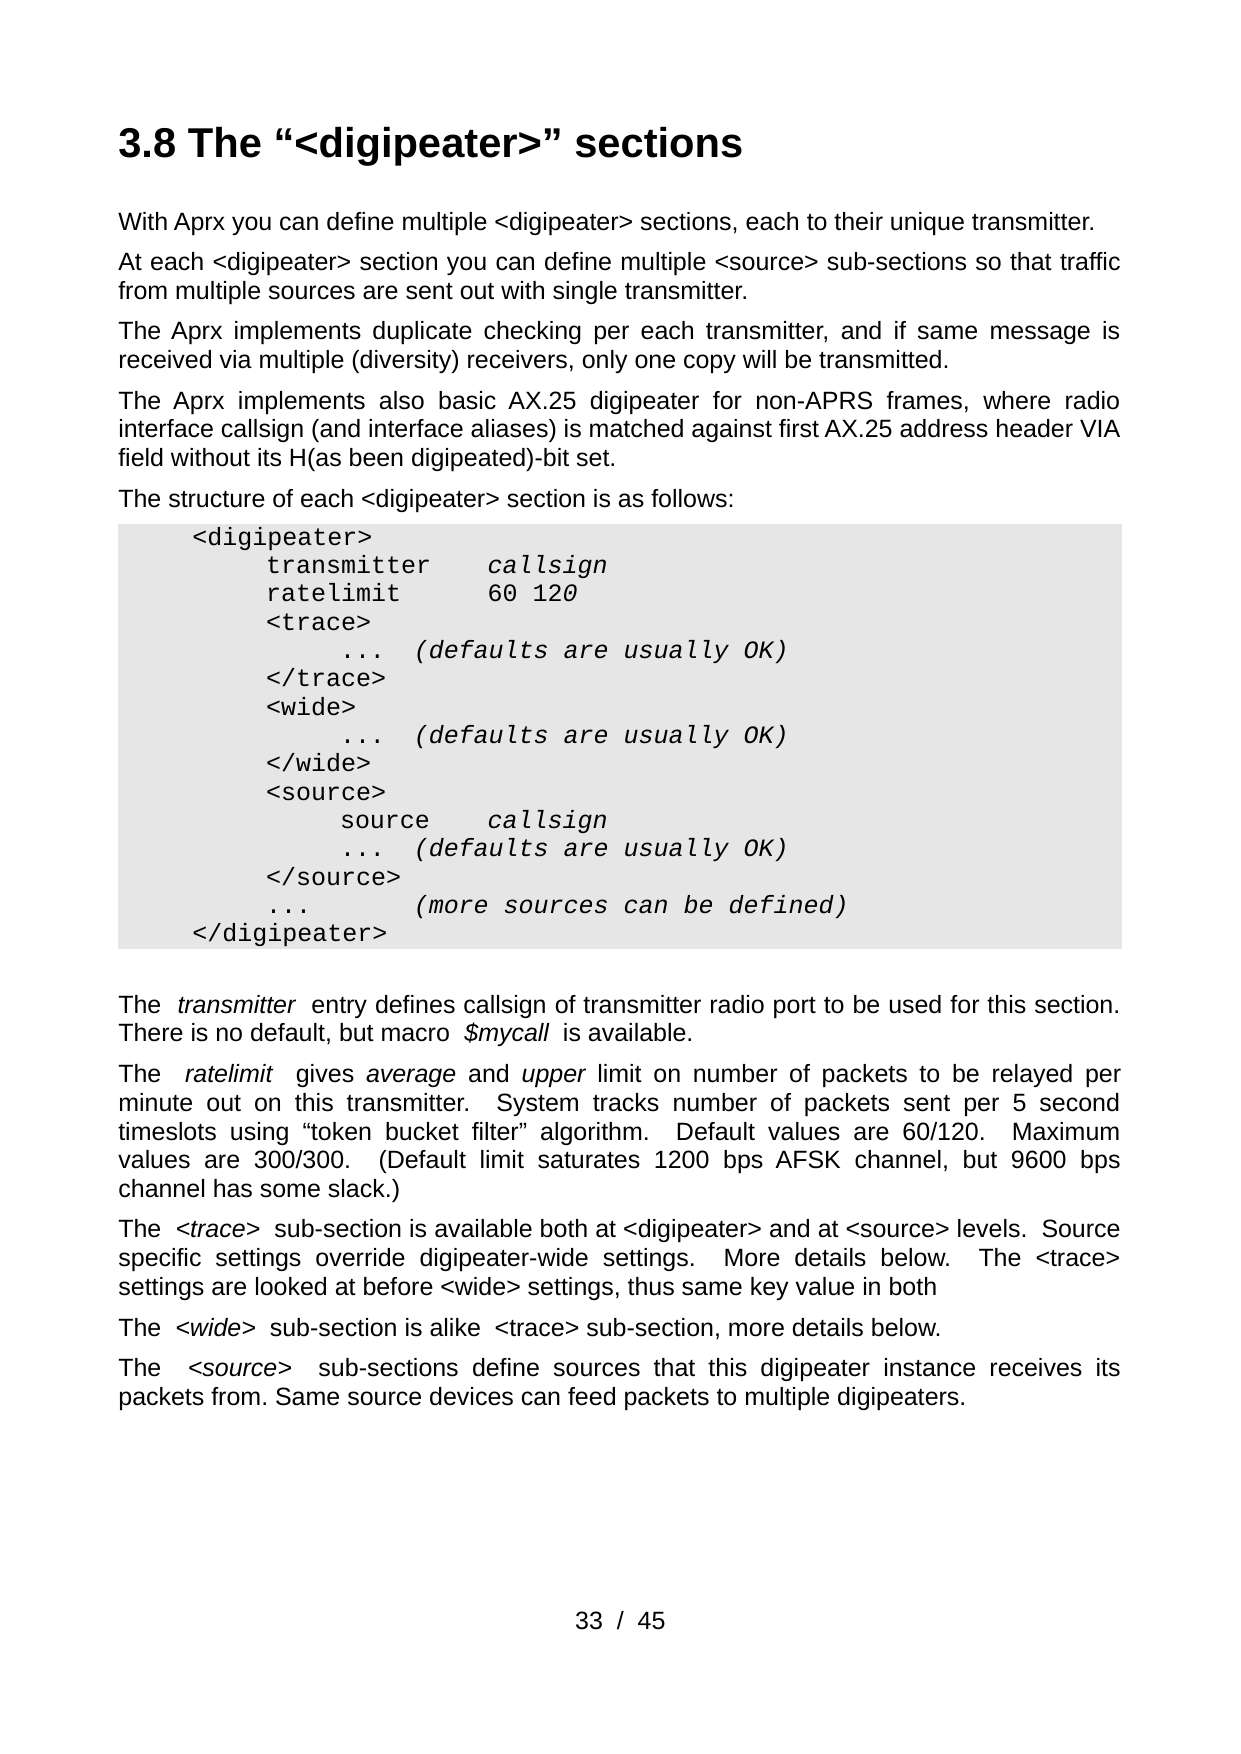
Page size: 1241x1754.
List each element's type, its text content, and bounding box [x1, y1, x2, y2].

text The <wide> sub-section is alike <trace> sub-section, more details below. [118, 1312, 1122, 1341]
text <source> [118, 779, 1122, 807]
text transmitter callsign [118, 552, 1122, 581]
text </trace> [118, 666, 1122, 694]
text The Aprx implements duplicate checking per each transmitter, and if same message is received via multiple (diversity) receivers, only one copy will be transmitted. [118, 316, 1122, 374]
subtitle The “<digipeater>” sections [118, 118, 1122, 166]
text The transmitter entry defines callsign of transmitter radio port to be used for this section. There is no default, but macro $mycall is available. [118, 990, 1122, 1047]
text At each <digipeater> section you can define multiple <source> sub-sections so that traffic from multiple sources are sent out with single transmitter. [118, 247, 1122, 304]
text The <trace> sub-section is available both at <digipeater> and at <source> levels. Source specific settings override digipeater-wide settings. More details below. The <trace> settings are looked at before <wide> settings, thus same key value in both [118, 1214, 1122, 1301]
text </wide> [118, 751, 1122, 779]
text The <source> sub-sections define sources that this digipeater instance receives its packets from. Same source devices can feed packets to multiple digipeaters. [118, 1353, 1122, 1411]
text source callsign [118, 807, 1122, 836]
text ratelimit 60 120 [118, 581, 1122, 609]
text </digipeater> [118, 921, 1122, 949]
text ... (defaults are usually OK) [118, 722, 1122, 751]
text The structure of each <digipeater> section is as follows: [118, 484, 1122, 512]
text </source> [118, 864, 1122, 892]
text ... (more sources can be defined) [118, 892, 1122, 921]
text The ratelimit gives average and upper limit on number of packets to be relayed per minute out on this transmitter. System tracks number of packets sent per 5 second timeslots using “token bucket filter” algorithm. Default values are 60/120. Maximum values are 300/300. (Default limit saturates 1200 bps AFSK channel, but 9600 bps channel has some slack.) [118, 1059, 1122, 1203]
text <wide> [118, 694, 1122, 722]
text ... (defaults are usually OK) [118, 836, 1122, 864]
text The Aprx implements also basic AX.25 digipeater for non-APRS frames, where radio interface callsign (and interface aliases) is matched against first AX.25 address header VIA field without its H(as been digipeated)-bit set. [118, 386, 1122, 472]
text <trace> [118, 609, 1122, 637]
text ... (defaults are usually OK) [118, 637, 1122, 666]
text With Aprx you can define multiple <digipeater> sections, each to their unique transmitter. [118, 207, 1122, 235]
text <digipeater> [118, 524, 1122, 552]
